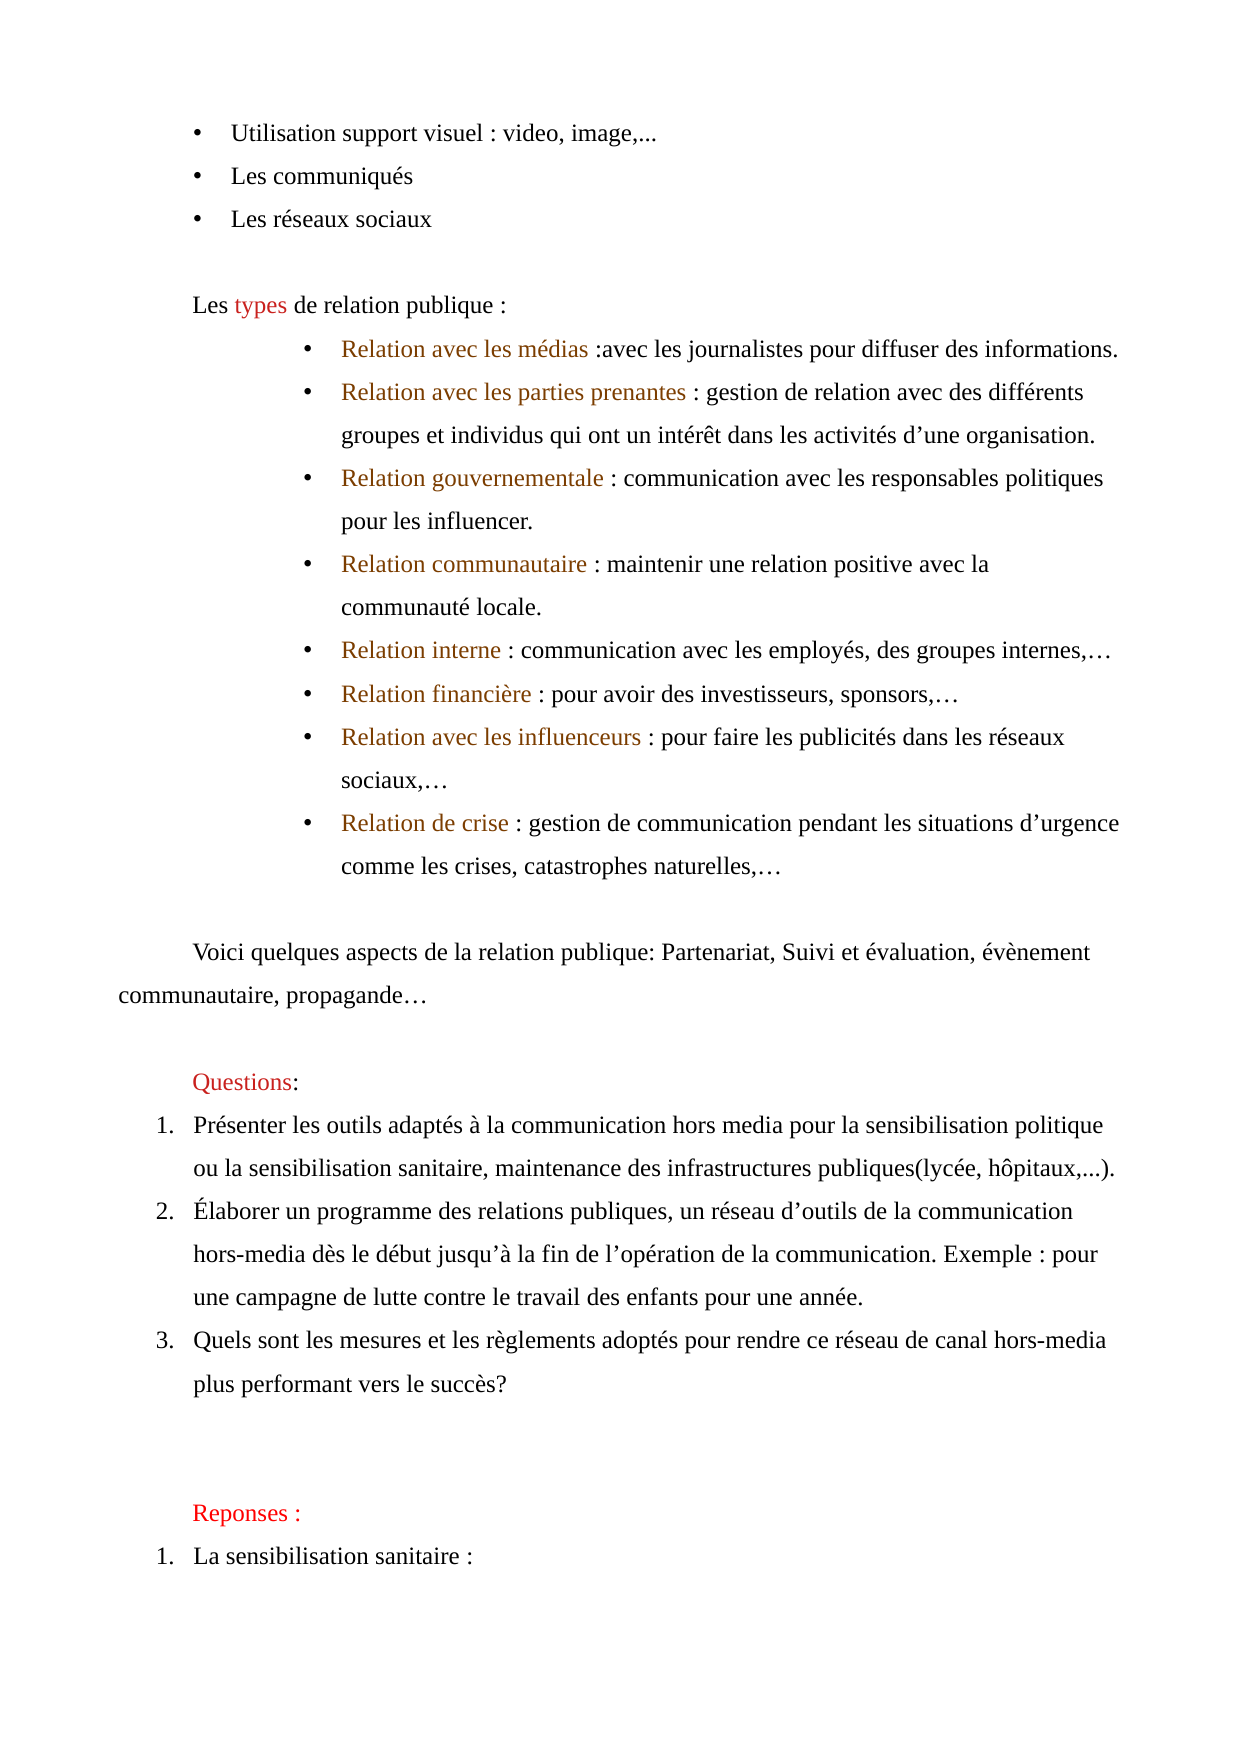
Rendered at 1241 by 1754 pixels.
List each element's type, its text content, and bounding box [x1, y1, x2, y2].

text Les types de relation publique : [118, 291, 1122, 319]
list Les communiqués [193, 161, 1122, 190]
text Voici quelques aspects de la relation publique: Partenariat, Suivi et évaluation, évènement communautaire, propagande… [118, 937, 1122, 1009]
list Relation de crise : gestion de communication pendant les situations d’urgence comme les crises, catastrophes naturelles,… [303, 808, 1122, 880]
list Élaborer un programme des relations publiques, un réseau d’outils de la communication hors-media dès le début jusqu’à la fin de l’opération de la communication. Exemple : pour une campagne de lutte contre le travail des enfants pour une année. [156, 1196, 1122, 1311]
list Utilisation support visuel : video, image,... [193, 118, 1122, 147]
list Relation interne : communication avec les employés, des groupes internes,… [303, 636, 1122, 664]
list Quels sont les mesures et les règlements adoptés pour rendre ce réseau de canal hors-media plus performant vers le succès? [156, 1326, 1122, 1397]
list Présenter les outils adaptés à la communication hors media pour la sensibilisation politique ou la sensibilisation sanitaire, maintenance des infrastructures publiques(lycée, hôpitaux,...). [156, 1110, 1122, 1182]
list Relation avec les médias :avec les journalistes pour diffuser des informations. [303, 334, 1122, 362]
text Reponses : [192, 1498, 1122, 1527]
text Questions: [118, 1067, 1122, 1096]
list Relation communautaire : maintenir une relation positive avec la communauté locale. [303, 549, 1122, 621]
list Relation avec les parties prenantes : gestion de relation avec des différents groupes et individus qui ont un intérêt dans les activités d’une organisation. [303, 377, 1122, 449]
list La sensibilisation sanitaire : [156, 1541, 1122, 1570]
list Les réseaux sociaux [193, 204, 1122, 233]
list Relation avec les influenceurs : pour faire les publicités dans les réseaux sociaux,… [303, 722, 1122, 794]
list Relation gouvernementale : communication avec les responsables politiques pour les influencer. [303, 463, 1122, 535]
list Relation financière : pour avoir des investisseurs, sponsors,… [303, 679, 1122, 707]
